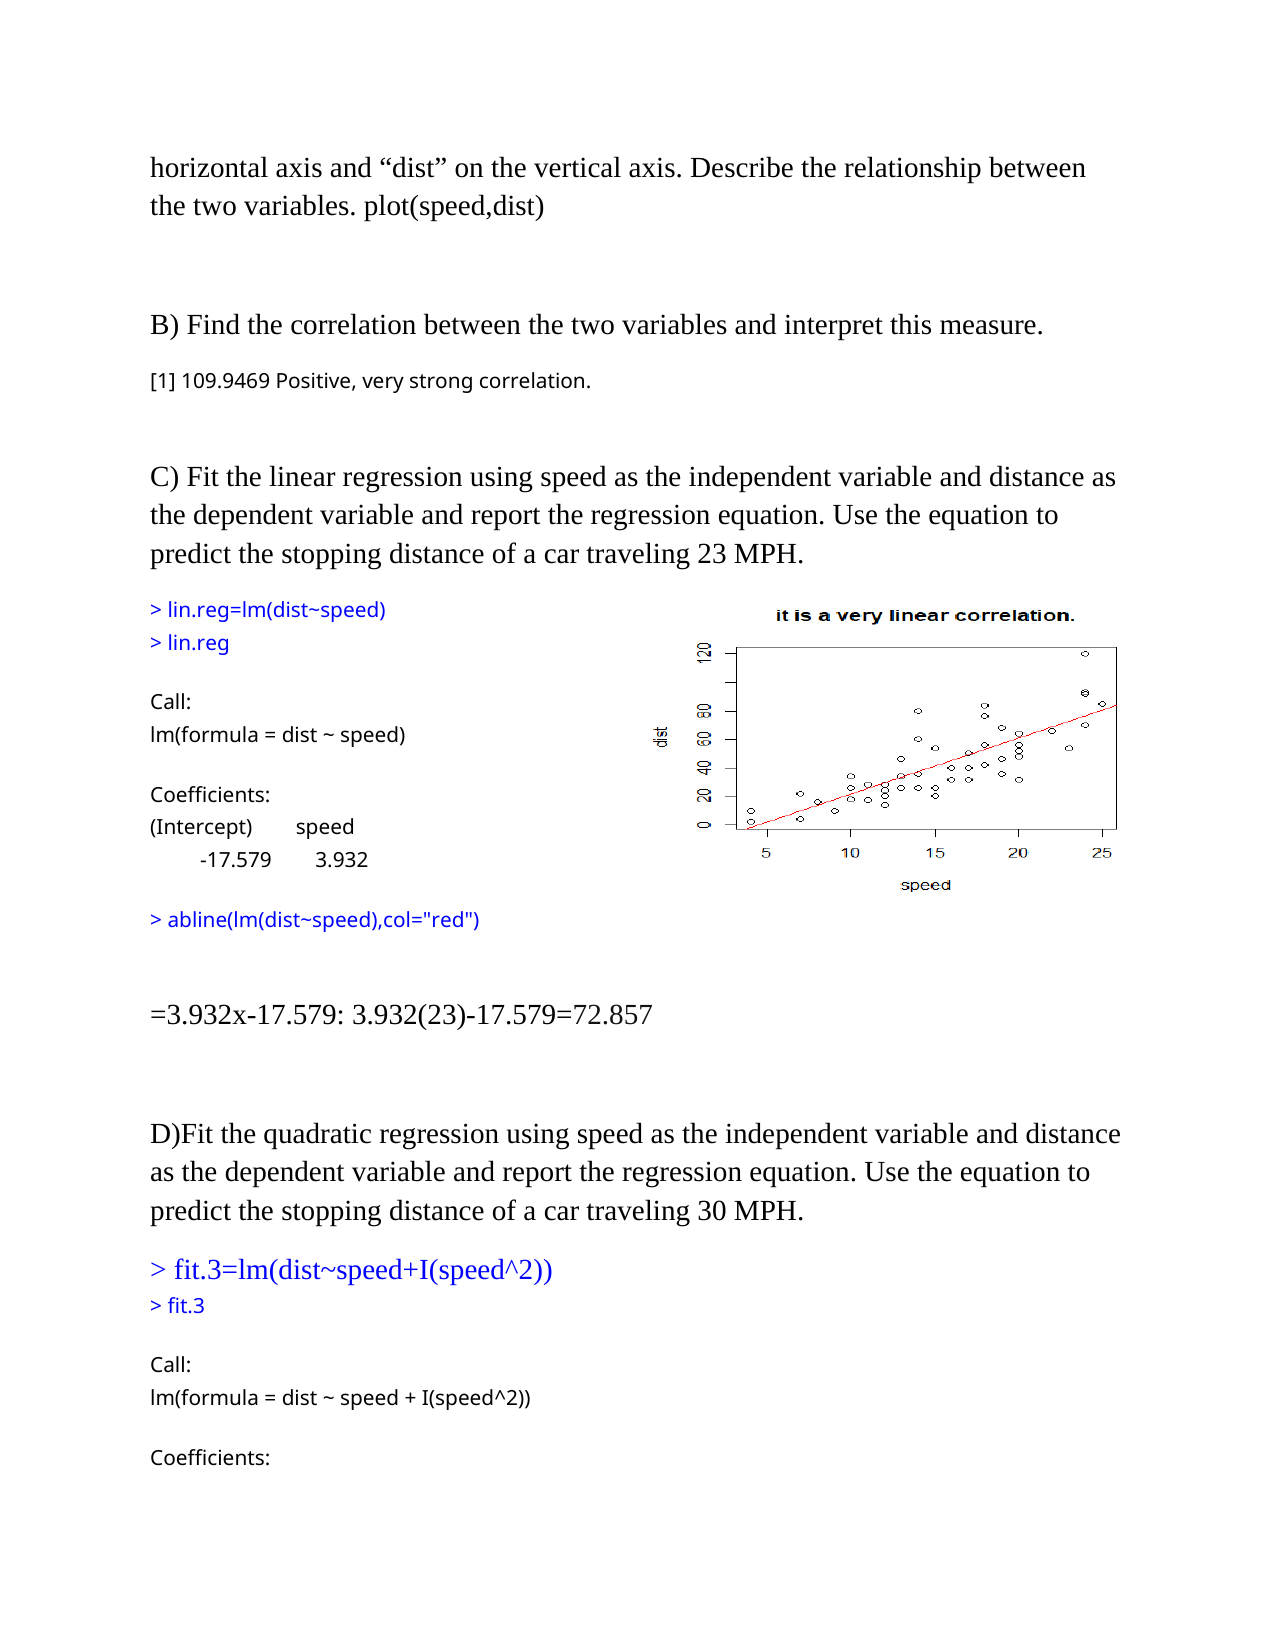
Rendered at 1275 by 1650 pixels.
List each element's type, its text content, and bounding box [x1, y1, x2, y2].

text > lin.reg=lm(dist~speed) [150, 595, 647, 623]
picture [647, 582, 1163, 909]
text lm(formula = dist ~ speed) [150, 720, 647, 748]
text > fit.3=lm(dist~speed+I(speed^2)) [150, 1252, 1125, 1286]
text > abline(lm(dist~speed),col="red") [150, 905, 1125, 933]
text lm(formula = dist ~ speed + I(speed^2)) [150, 1383, 1125, 1412]
text Call: [150, 1351, 1125, 1379]
text (Intercept) speed [150, 812, 647, 841]
text -17.579 3.932 [150, 845, 647, 873]
text D)Fit the quadratic regression using speed as the independent variable and distance as the dependent variable and report the regression equation. Use the equation to predict the stopping distance of a car traveling 30 MPH. [150, 1116, 1125, 1226]
text > fit.3 [150, 1291, 1125, 1319]
text C) Fit the linear regression using speed as the independent variable and distance as the dependent variable and report the regression equation. Use the equation to predict the stopping distance of a car traveling 23 MPH. [150, 459, 1125, 569]
text horizontal axis and “dist” on the vertical axis. Describe the relationship between the two variables. plot(speed,dist) [150, 150, 1125, 222]
text Coefficients: [150, 1443, 1125, 1471]
text B) Find the correlation between the two variables and interpret this measure. [150, 307, 1125, 341]
text [1] 109.9469 Positive, very strong correlation. [150, 367, 1125, 395]
text > lin.reg [150, 628, 647, 656]
text =3.932x-17.579: 3.932(23)-17.579=72.857 [150, 997, 1125, 1031]
text Coefficients: [150, 780, 647, 808]
text Call: [150, 687, 647, 716]
